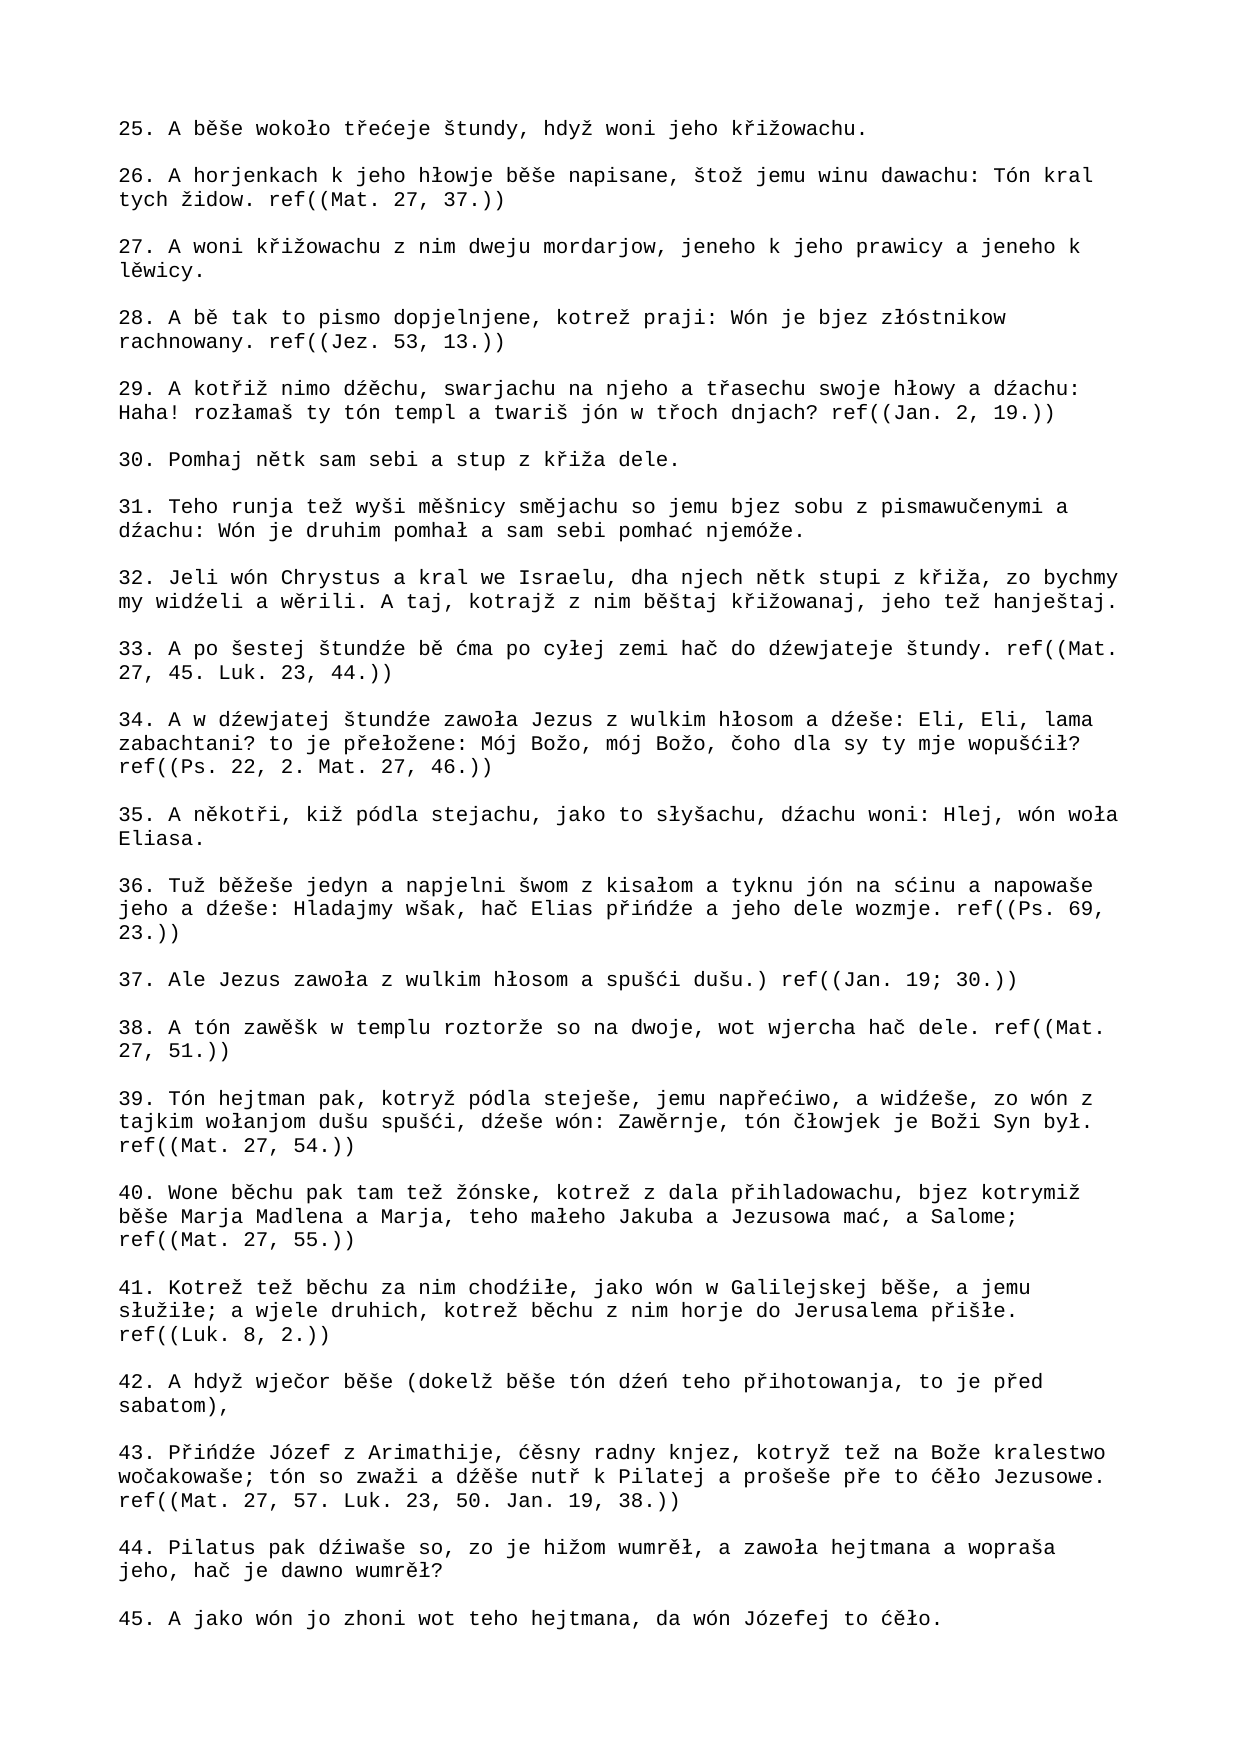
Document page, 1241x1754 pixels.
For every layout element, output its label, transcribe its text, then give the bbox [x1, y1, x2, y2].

text 35. A někotři, kiž pódla stejachu, jako to słyšachu, dźachu woni: Hlej, wón woła Eliasa. [118, 804, 1122, 851]
text 39. Tón hejtman pak, kotryž pódla steješe, jemu napřećiwo, a widźeše, zo wón z tajkim wołanjom dušu spušći, dźeše wón: Zawěrnje, tón čłowjek je Boži Syn był. ref((Mat. 27, 54.)) [118, 1088, 1122, 1158]
text 45. A jako wón jo zhoni wot teho hejtmana, da wón Józefej to ćěło. [118, 1608, 1122, 1631]
text 31. Teho runja tež wyši měšnicy smějachu so jemu bjez sobu z pismawučenymi a dźachu: Wón je druhim pomhał a sam sebi pomhać njemóže. [118, 496, 1122, 544]
text 41. Kotrež tež běchu za nim chodźiłe, jako wón w Galilejskej běše, a jemu słužiłe; a wjele druhich, kotrež běchu z nim horje do Jerusalema přišłe. ref((Luk. 8, 2.)) [118, 1277, 1122, 1348]
text 33. A po šestej štundźe bě ćma po cyłej zemi hač do dźewjateje štundy. ref((Mat. 27, 45. Luk. 23, 44.)) [118, 638, 1122, 686]
text 25. A běše wokoło třećeje štundy, hdyž woni jeho křižowachu. [118, 118, 1122, 142]
text 29. A kotřiž nimo dźěchu, swarjachu na njeho a třasechu swoje hłowy a dźachu: Haha! rozłamaš ty tón templ a twariš jón w třoch dnjach? ref((Jan. 2, 19.)) [118, 378, 1122, 426]
text 28. A bě tak to pismo dopjelnjene, kotrež praji: Wón je bjez złóstnikow rachnowany. ref((Jez. 53, 13.)) [118, 307, 1122, 354]
text 27. A woni křižowachu z nim dweju mordarjow, jeneho k jeho prawicy a jeneho k lěwicy. [118, 236, 1122, 284]
text 34. A w dźewjatej štundźe zawoła Jezus z wulkim hłosom a dźeše: Eli, Eli, lama zabachtani? to je přełožene: Mój Božo, mój Božo, čoho dla sy ty mje wopušćił? ref((Ps. 22, 2. Mat. 27, 46.)) [118, 709, 1122, 780]
text 37. Ale Jezus zawoła z wulkim hłosom a spušći dušu.) ref((Jan. 19; 30.)) [118, 969, 1122, 993]
text 26. A horjenkach k jeho hłowje běše napisane, štož jemu winu dawachu: Tón kral tych židow. ref((Mat. 27, 37.)) [118, 165, 1122, 213]
text 36. Tuž běžeše jedyn a napjelni šwom z kisałom a tyknu jón na sćinu a napowaše jeho a dźeše: Hladajmy wšak, hač Elias přińdźe a jeho dele wozmje. ref((Ps. 69, 23.)) [118, 875, 1122, 946]
text 38. A tón zawěšk w templu roztorže so na dwoje, wot wjercha hač dele. ref((Mat. 27, 51.)) [118, 1017, 1122, 1064]
text 42. A hdyž wječor běše (dokelž běše tón dźeń teho přihotowanja, to je před sabatom), [118, 1371, 1122, 1419]
text 32. Jeli wón Chrystus a kral we Israelu, dha njech nětk stupi z křiža, zo bychmy my widźeli a wěrili. A taj, kotrajž z nim běštaj křižowanaj, jeho tež hanještaj. [118, 567, 1122, 615]
text 30. Pomhaj nětk sam sebi a stup z křiža dele. [118, 449, 1122, 473]
text 43. Přińdźe Józef z Arimathije, ćěsny radny knjez, kotryž tež na Bože kralestwo wočakowaše; tón so zwaži a dźěše nutř k Pilatej a prošeše pře to ćěło Jezusowe. ref((Mat. 27, 57. Luk. 23, 50. Jan. 19, 38.)) [118, 1442, 1122, 1513]
text 44. Pilatus pak dźiwaše so, zo je hižom wumrěł, a zawoła hejtmana a wopraša jeho, hač je dawno wumrěł? [118, 1537, 1122, 1584]
text 40. Wone běchu pak tam tež žónske, kotrež z dala přihladowachu, bjez kotrymiž běše Marja Madlena a Marja, teho małeho Jakuba a Jezusowa mać, a Salome; ref((Mat. 27, 55.)) [118, 1182, 1122, 1253]
